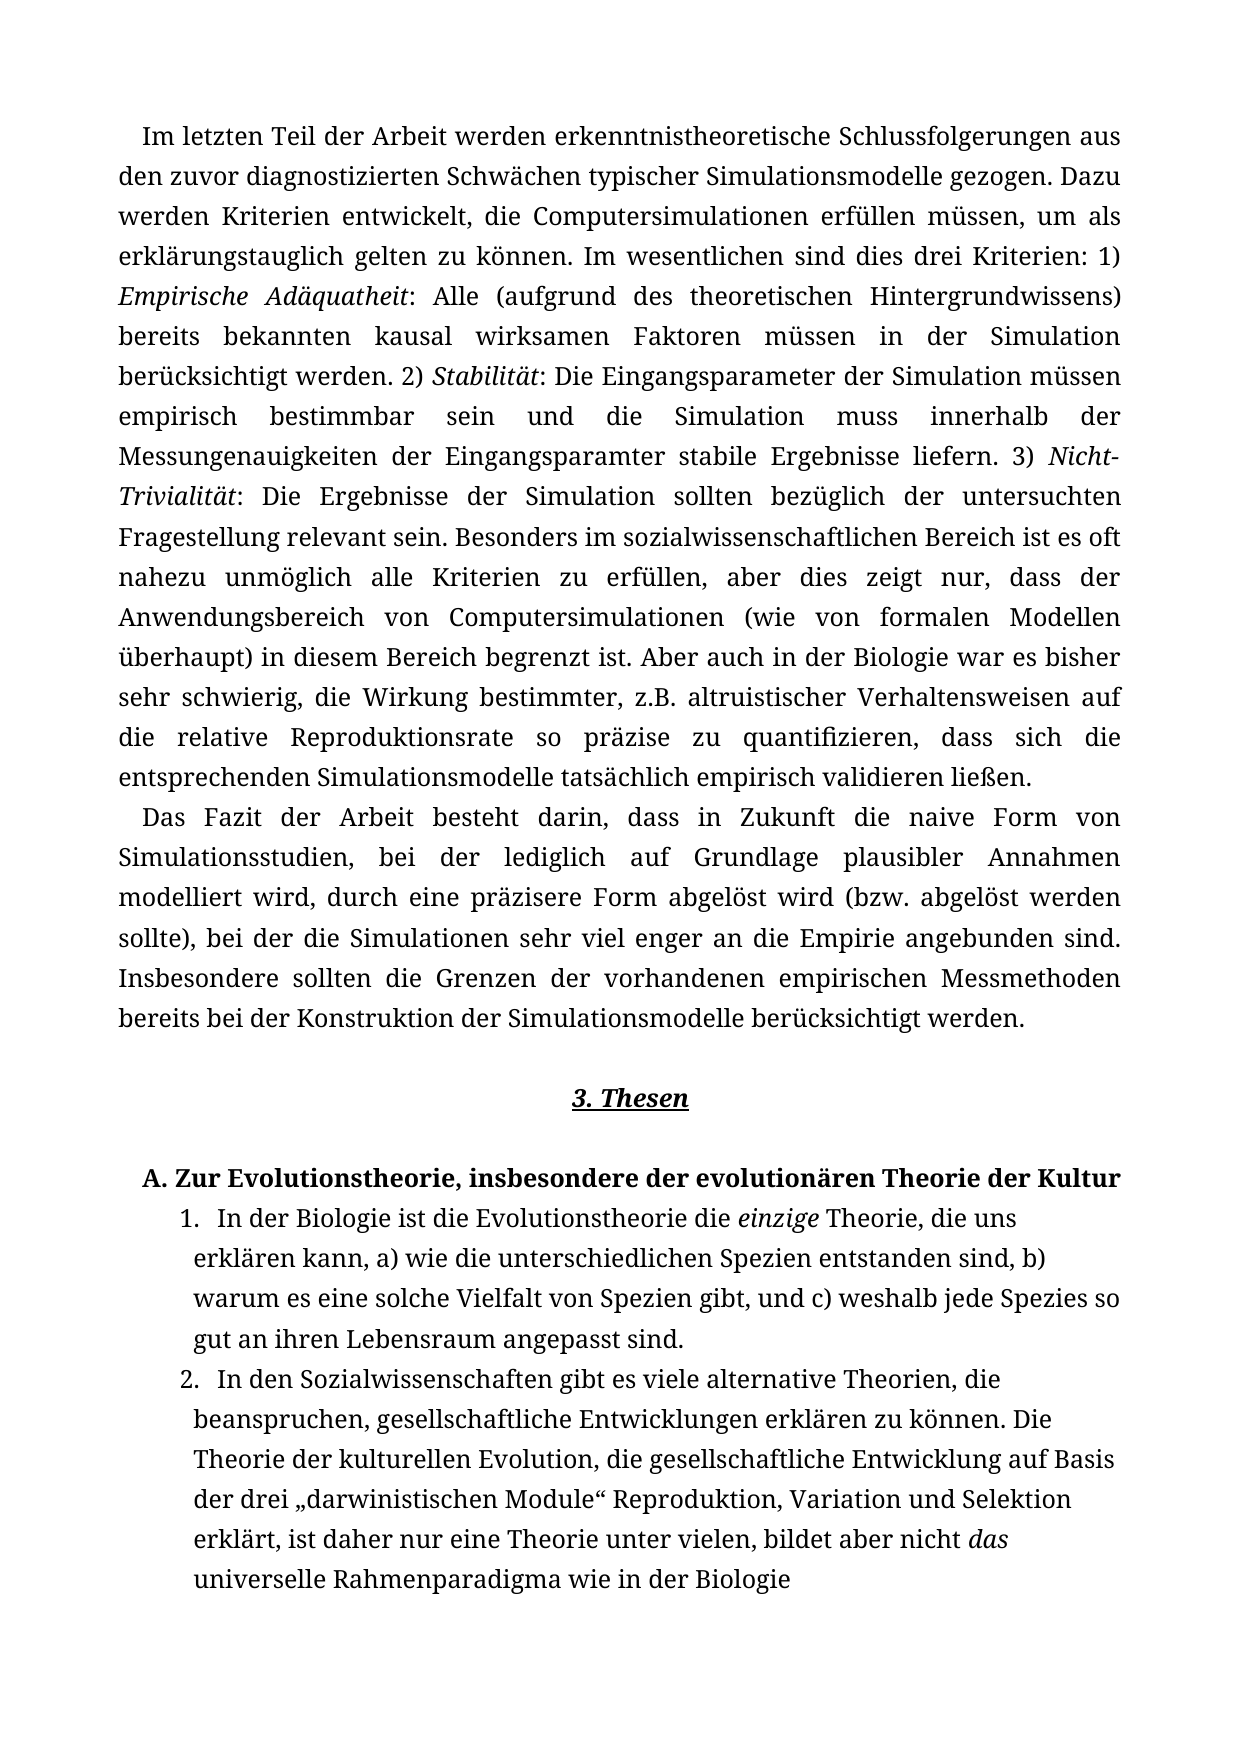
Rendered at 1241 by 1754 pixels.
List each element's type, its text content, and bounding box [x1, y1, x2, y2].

text Das Fazit der Arbeit besteht darin, dass in Zukunft die naive Form von Simulationsstudien, bei der lediglich auf Grundlage plausibler Annahmen modelliert wird, durch eine präzisere Form abgelöst wird (bzw. abgelöst werden sollte), bei der die Simulationen sehr viel enger an die Empirie angebunden sind. Insbesondere sollten die Grenzen der vorhandenen empirischen Messmethoden bereits bei der Konstruktion der Simulationsmodelle berücksichtigt werden. [118, 800, 1122, 1034]
list In den Sozialwissenschaften gibt es viele alternative Theorien, die beanspruchen, gesellschaftliche Entwicklungen erklären zu können. Die Theorie der kulturellen Evolution, die gesellschaftliche Entwicklung auf Basis der drei „darwinistischen Module“ Reproduktion, Variation und Selektion erklärt, ist daher nur eine Theorie unter vielen, bildet aber nicht das universelle Rahmenparadigma wie in der Biologie [156, 1361, 1122, 1596]
text 3. Thesen [118, 1081, 1122, 1115]
text Im letzten Teil der Arbeit werden erkenntnistheoretische Schlussfolgerungen aus den zuvor diagnostizierten Schwächen typischer Simulationsmodelle gezogen. Dazu werden Kriterien entwickelt, die Computersimulationen erfüllen müssen, um als erklärungstauglich gelten zu können. Im wesentlichen sind dies drei Kriterien: 1) Empirische Adäquatheit: Alle (aufgrund des theoretischen Hintergrundwissens) bereits bekannten kausal wirksamen Faktoren müssen in der Simulation berücksichtigt werden. 2) Stabilität: Die Eingangsparameter der Simulation müssen empirisch bestimmbar sein und die Simulation muss innerhalb der Messungenauigkeiten der Eingangsparamter stabile Ergebnisse liefern. 3) Nicht-Trivialität: Die Ergebnisse der Simulation sollten bezüglich der untersuchten Fragestellung relevant sein. Besonders im sozialwissenschaftlichen Bereich ist es oft nahezu unmöglich alle Kriterien zu erfüllen, aber dies zeigt nur, dass der Anwendungsbereich von Computersimulationen (wie von formalen Modellen überhaupt) in diesem Bereich begrenzt ist. Aber auch in der Biologie war es bisher sehr schwierig, die Wirkung bestimmter, z.B. altruistischer Verhaltensweisen auf die relative Reproduktionsrate so präzise zu quantifizieren, dass sich die entsprechenden Simulationsmodelle tatsächlich empirisch validieren ließen. [118, 118, 1122, 794]
list In der Biologie ist die Evolutionstheorie die einzige Theorie, die uns erklären kann, a) wie die unterschiedlichen Spezien entstanden sind, b) warum es eine solche Vielfalt von Spezien gibt, und c) weshalb jede Spezies so gut an ihren Lebensraum angepasst sind. [156, 1201, 1122, 1355]
text A. Zur Evolutionstheorie, insbesondere der evolutionären Theorie der Kultur [118, 1161, 1122, 1195]
